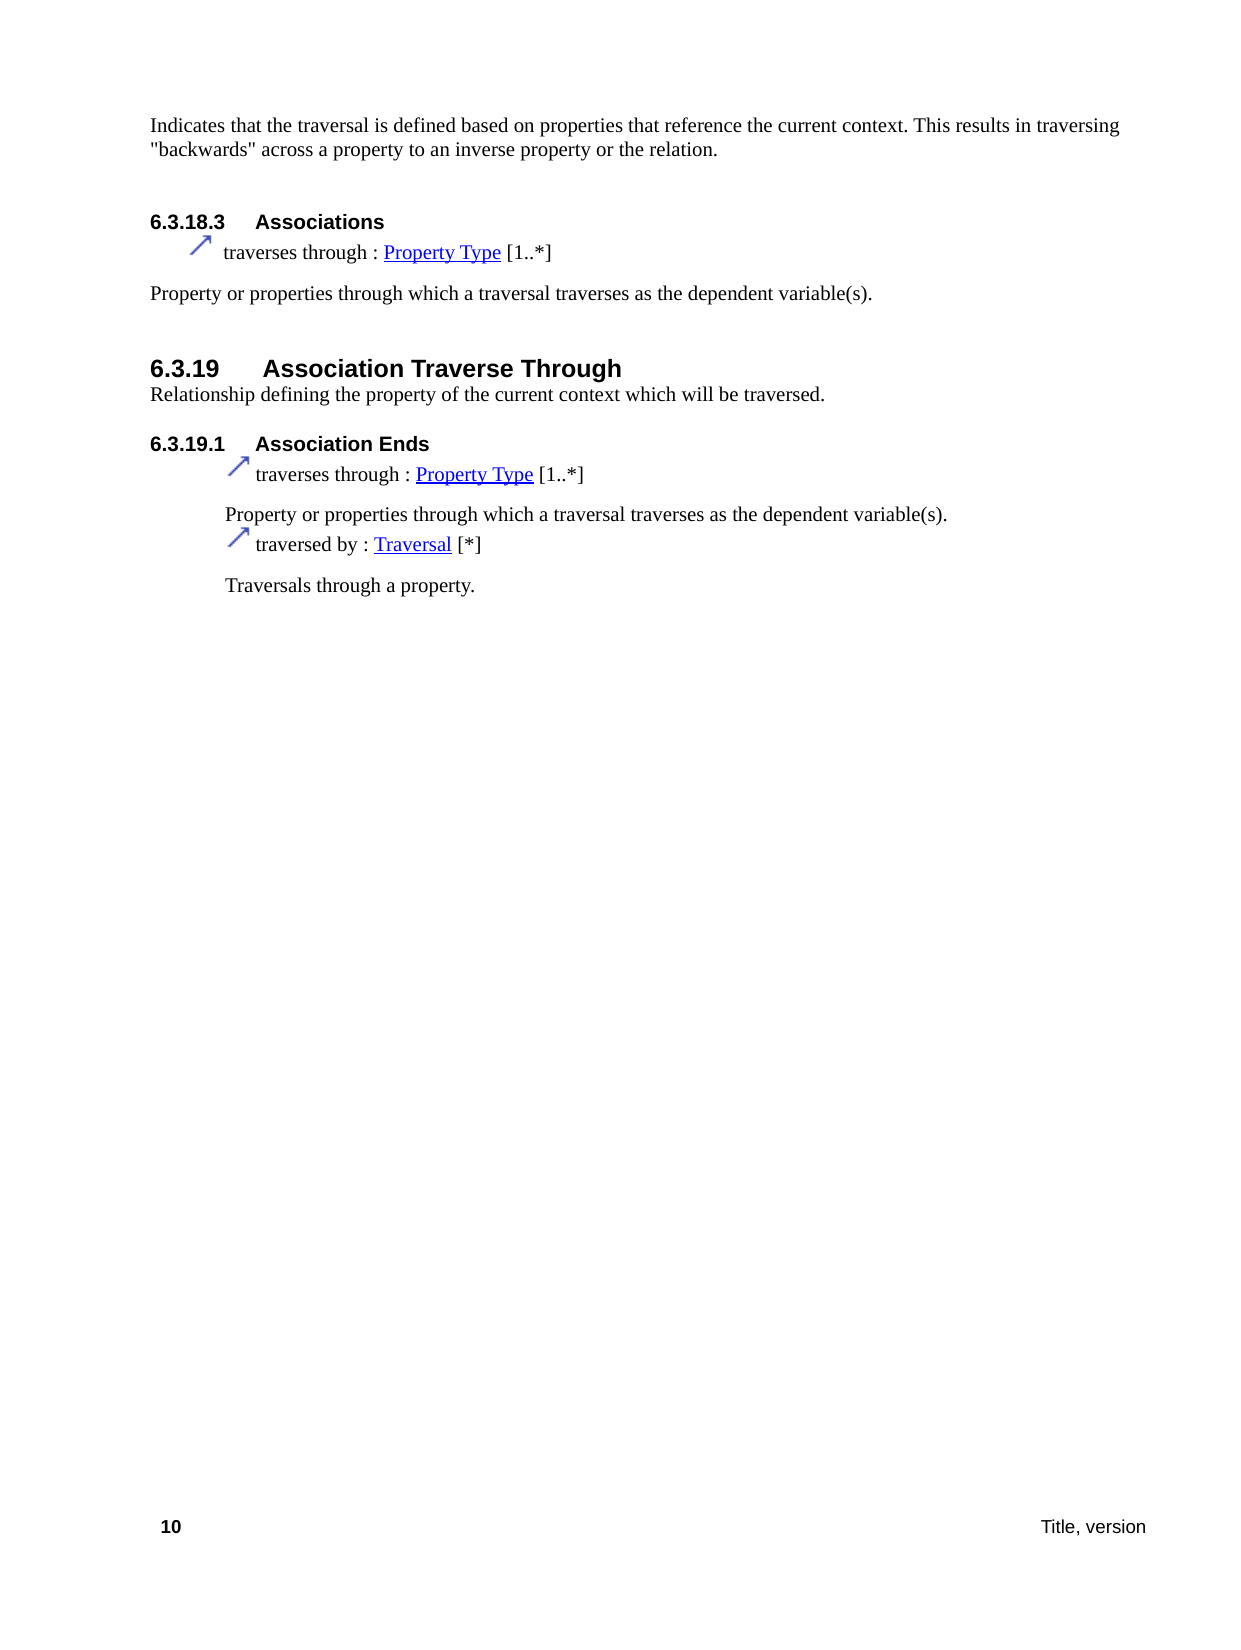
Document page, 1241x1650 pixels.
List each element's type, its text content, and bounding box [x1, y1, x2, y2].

subtitle Association Traverse Through [150, 354, 1165, 382]
text traverses through : Property Type [1..*] [150, 456, 1165, 486]
text Property or properties through which a traversal traverses as the dependent variable(s). [150, 281, 1165, 304]
text Relationship defining the property of the current context which will be traversed. [150, 382, 1165, 406]
subtitle Associations [150, 210, 1165, 234]
text traverses through : Property Type [1..*] [187, 234, 1165, 264]
text traversed by : Traversal [*] [150, 526, 1165, 556]
text Traversals through a property. [150, 573, 1165, 597]
picture [225, 526, 251, 552]
text Indicates that the traversal is defined based on properties that reference the current context. This results in traversing "backwards" across a property to an inverse property or the relation. [150, 112, 1165, 185]
picture [187, 234, 213, 260]
text Property or properties through which a traversal traverses as the dependent variable(s). [150, 502, 1165, 526]
subtitle Association Ends [150, 432, 1165, 456]
picture [225, 455, 251, 481]
